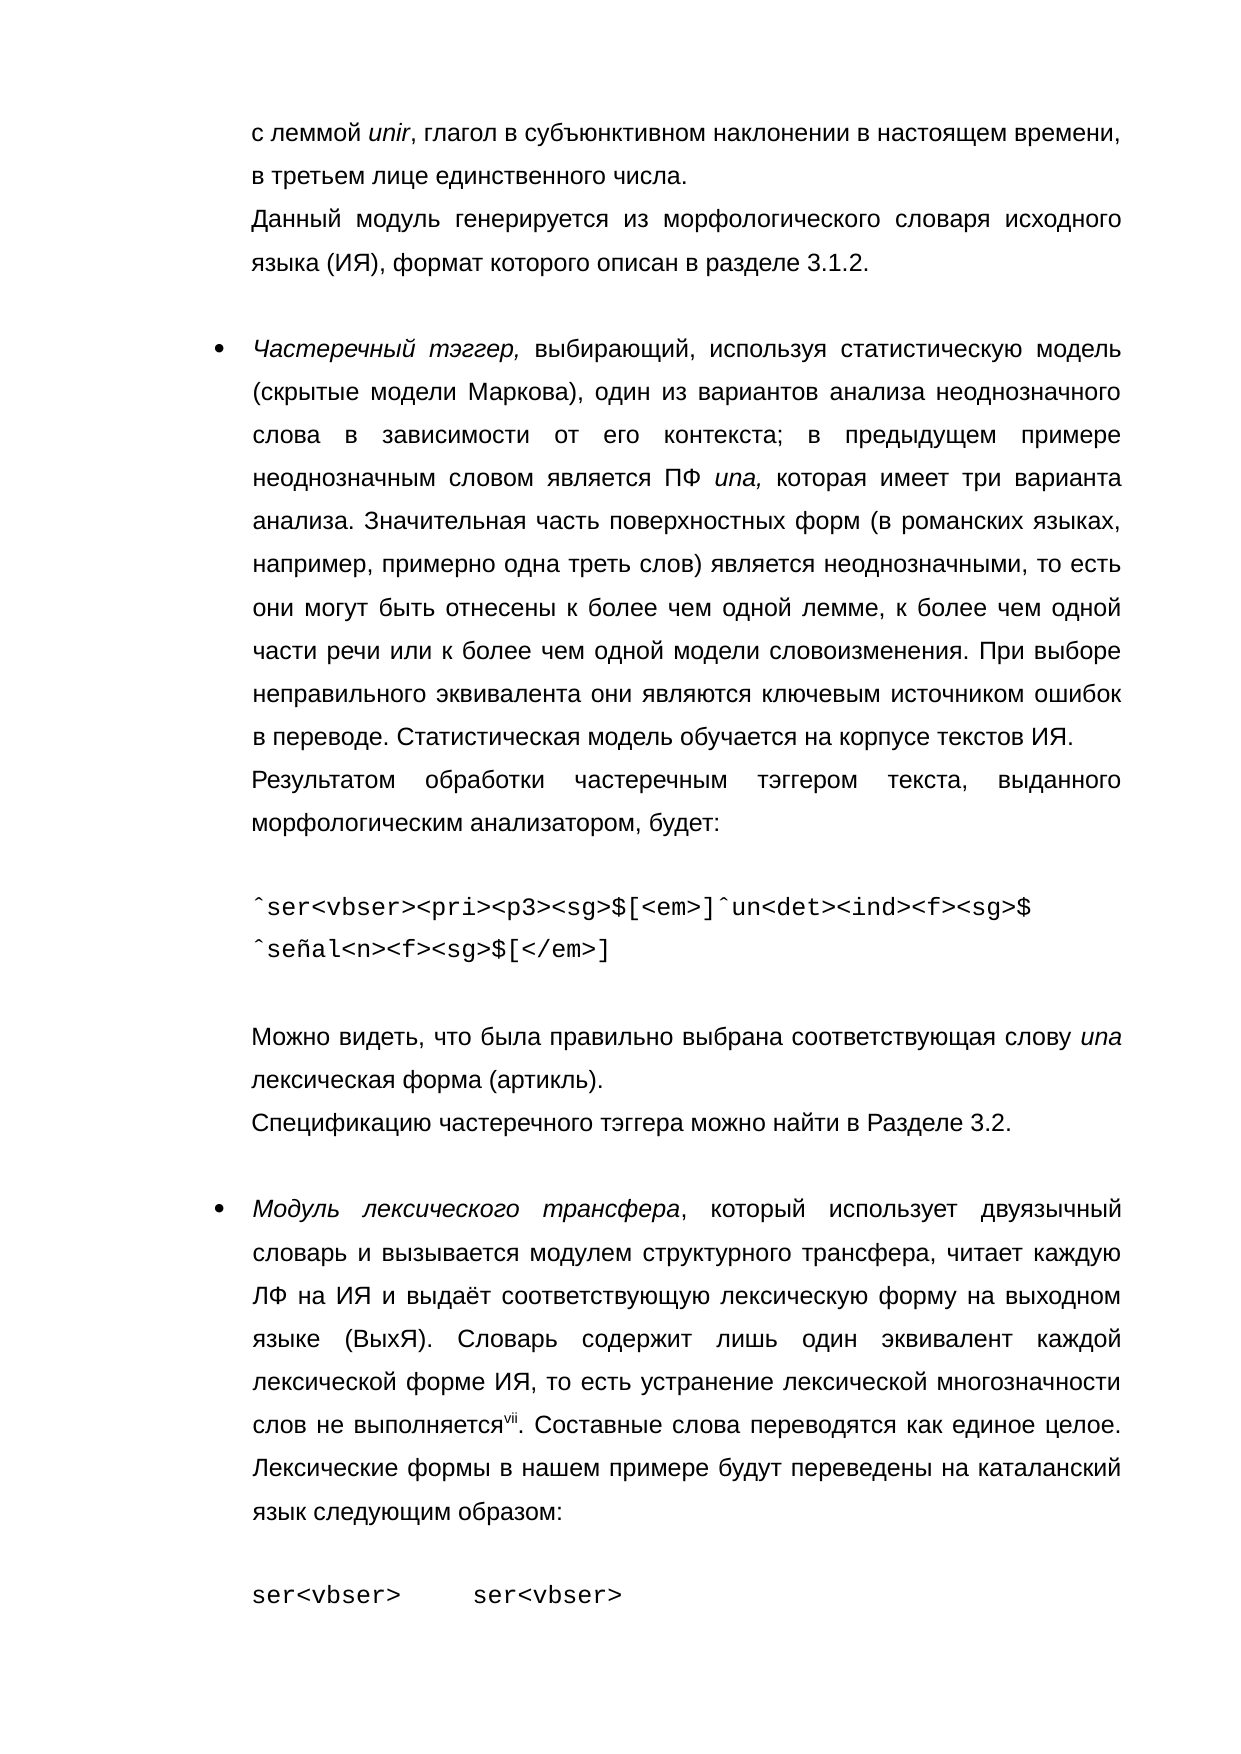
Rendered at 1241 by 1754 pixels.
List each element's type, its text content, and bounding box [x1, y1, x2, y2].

text Можно видеть, что была правильно выбрана соответствующая слову una лексическая форма (артикль). [251, 1022, 1122, 1094]
text ˆser<vbser><pri><p3><sg>$[<em>]ˆun<det><ind><f><sg>$ ˆseñal<n><f><sg>$[</em>] [251, 894, 1122, 965]
text ser<vbser> ser<vbser> [251, 1583, 1122, 1611]
text с леммой unir, глагол в субъюнктивном наклонении в настоящем времени, в третьем лице единственного числа. [251, 118, 1122, 190]
list Модуль лексического трансфера, который использует двуязычный словарь и вызывается модулем структурного трансфера, читает каждую ЛФ на ИЯ и выдаёт соответствующую лексическую форму на выходном языке (ВыхЯ). Словарь содержит лишь один эквивалент каждой лексической форме ИЯ, то есть устранение лексической многозначности слов не выполняется. Составные слова переводятся как единое целое. Лексические формы в нашем примере будут переведены на каталанский язык следующим образом: [215, 1194, 1122, 1525]
text Результатом обработки частеречным тэггером текста, выданного морфологическим анализатором, будет: [251, 765, 1122, 837]
text Спецификацию частеречного тэггера можно найти в Разделе 3.2. [251, 1108, 1122, 1137]
text Данный модуль генерируется из морфологического словаря исходного языка (ИЯ), формат которого описан в разделе 3.1.2. [251, 204, 1122, 276]
list Частеречный тэггер, выбирающий, используя статистическую модель (скрытые модели Маркова), один из вариантов анализа неоднозначного слова в зависимости от его контекста; в предыдущем примере неоднозначным словом является ПФ una, которая имеет три варианта анализа. Значительная часть поверхностных форм (в романских языках, например, примерно одна треть слов) является неоднозначными, то есть они могут быть отнесены к более чем одной лемме, к более чем одной части речи или к более чем одной модели словоизменения. При выборе неправильного эквивалента они являются ключевым источником ошибок в переводе. Статистическая модель обучается на корпусе текстов ИЯ. [215, 334, 1122, 751]
